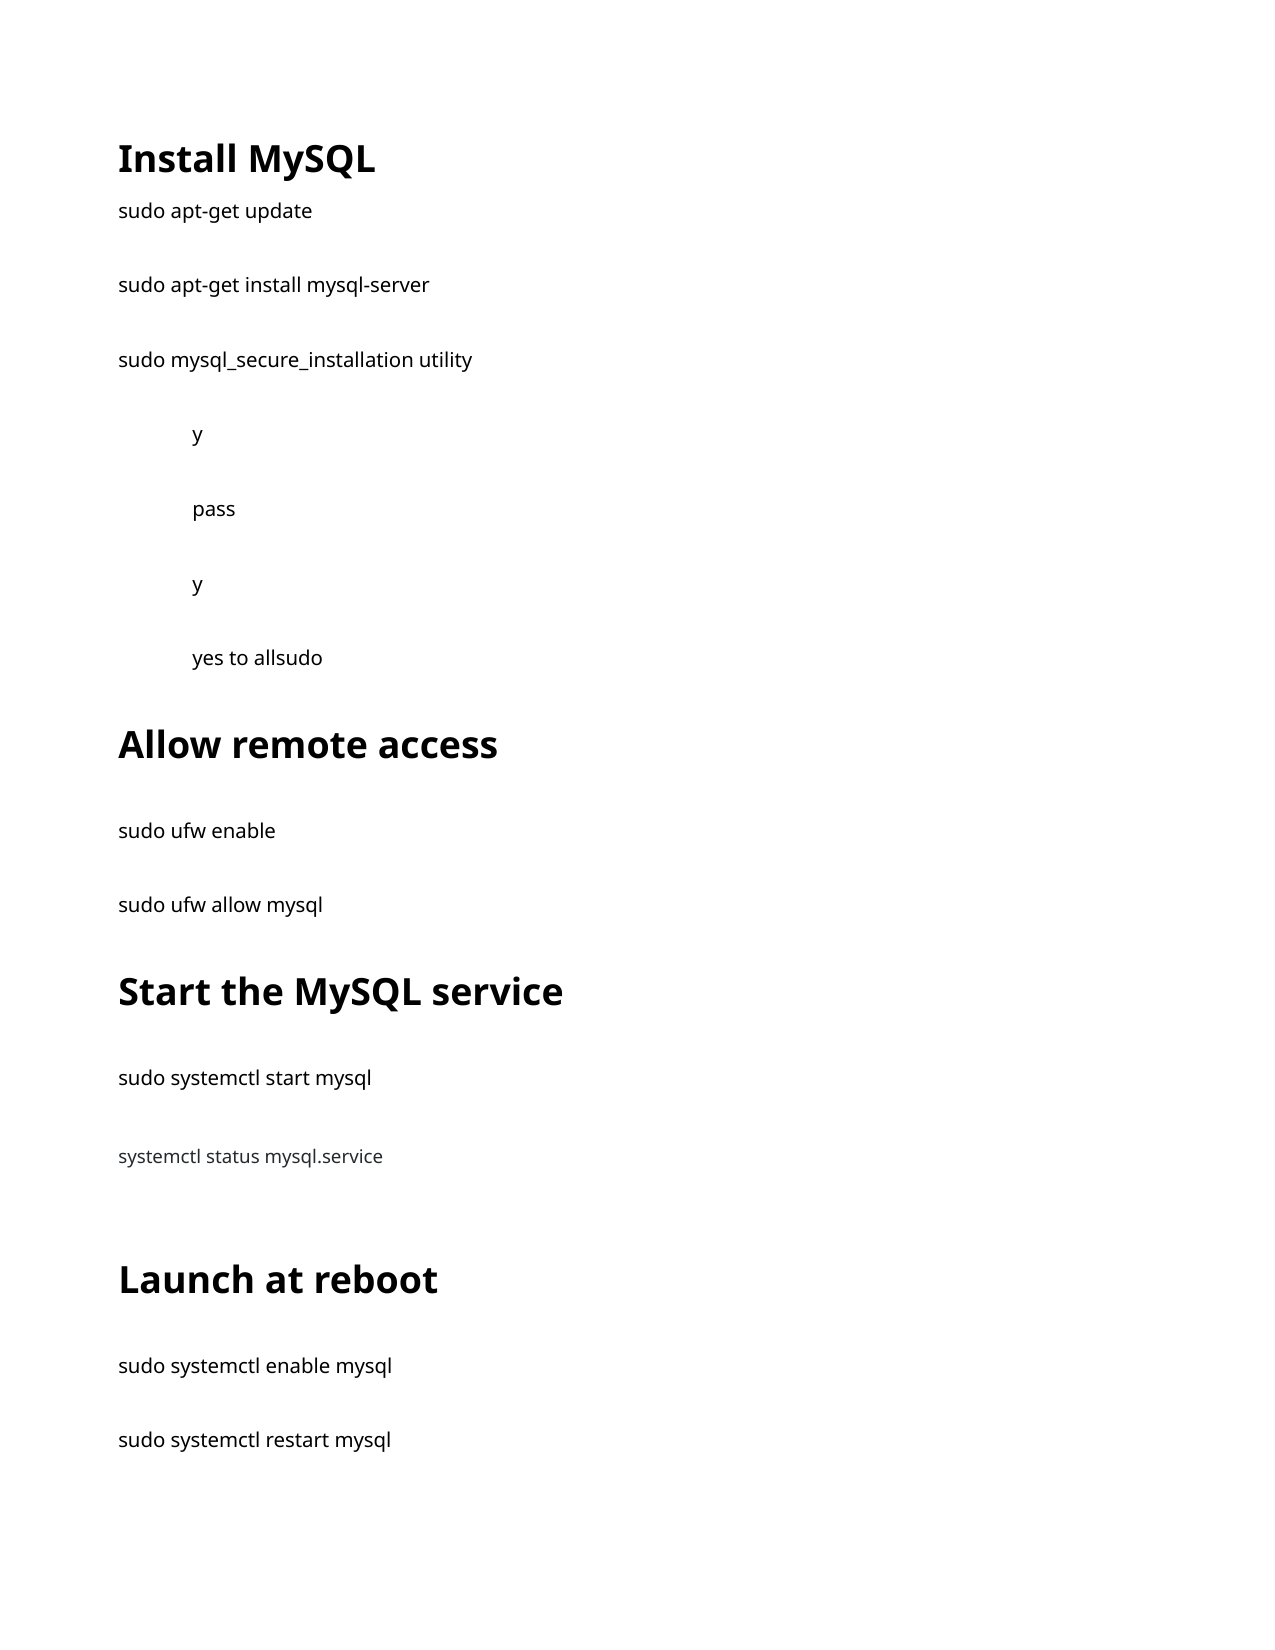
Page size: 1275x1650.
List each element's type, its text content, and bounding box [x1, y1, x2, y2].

text sudo apt-get install mysql-server [118, 271, 1157, 298]
text sudo apt-get update [118, 196, 1157, 224]
text sudo systemctl start mysql [118, 1063, 1157, 1091]
subtitle Start the MySQL service [118, 965, 1157, 1016]
text yes to allsudo [118, 644, 1157, 671]
text y [118, 420, 1157, 448]
subtitle Allow remote access [118, 718, 1157, 769]
subtitle Install MySQL [118, 133, 1157, 184]
text pass [118, 494, 1157, 522]
text y [118, 569, 1157, 597]
table_header systemctl status mysql.service [118, 1138, 425, 1169]
text sudo systemctl restart mysql [118, 1426, 1157, 1454]
text sudo ufw allow mysql [118, 891, 1157, 918]
text sudo systemctl enable mysql [118, 1351, 1157, 1379]
table_cell [118, 1169, 425, 1174]
text sudo ufw enable [118, 816, 1157, 844]
subtitle Launch at reboot [118, 1253, 1157, 1304]
text sudo mysql_secure_installation utility [118, 345, 1157, 373]
